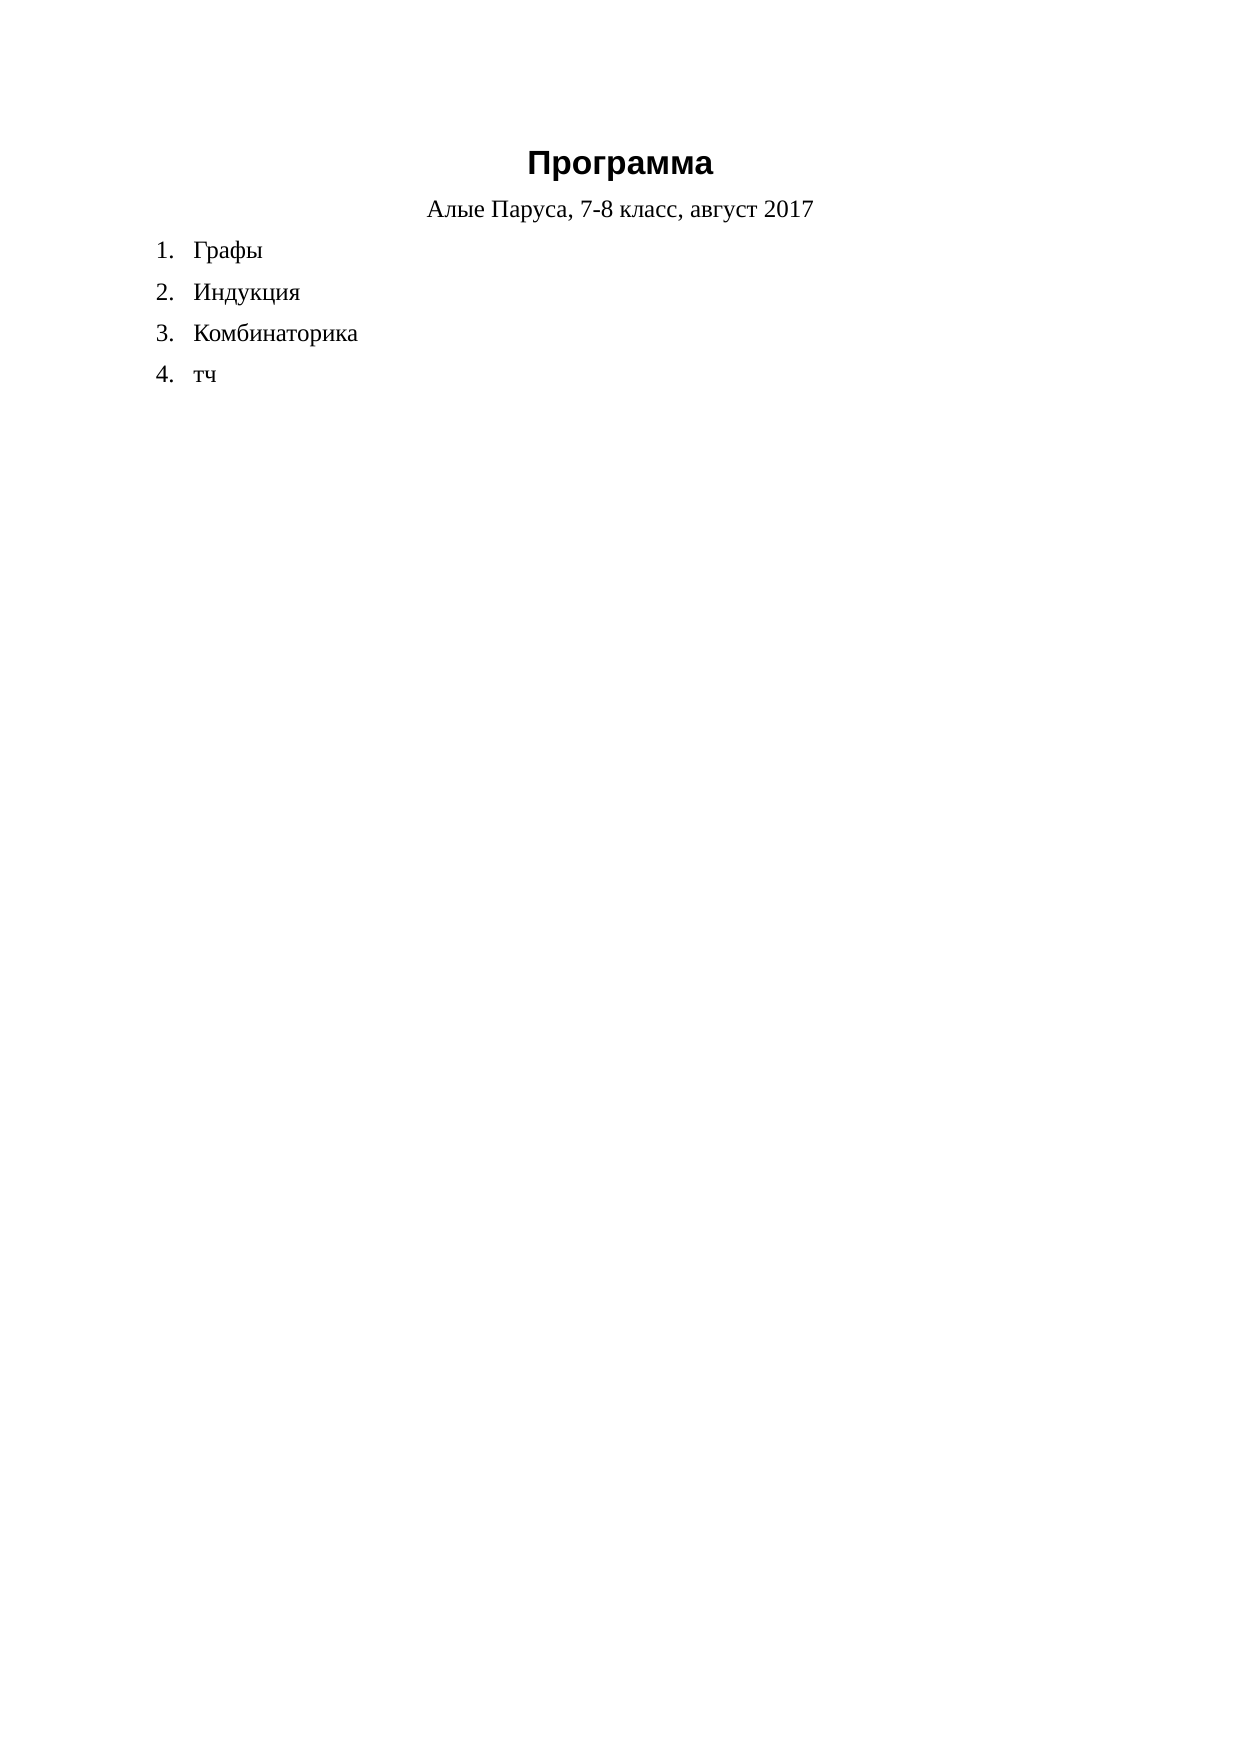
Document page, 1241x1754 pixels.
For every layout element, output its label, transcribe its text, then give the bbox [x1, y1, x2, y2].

subtitle Программа [118, 143, 1122, 182]
text Алые Паруса, 7-8 класс, август 2017 [118, 194, 1122, 223]
list Графы [156, 236, 1122, 264]
list Индукция [156, 277, 1122, 306]
list Комбинаторика [156, 318, 1122, 347]
list тч [156, 359, 1122, 388]
